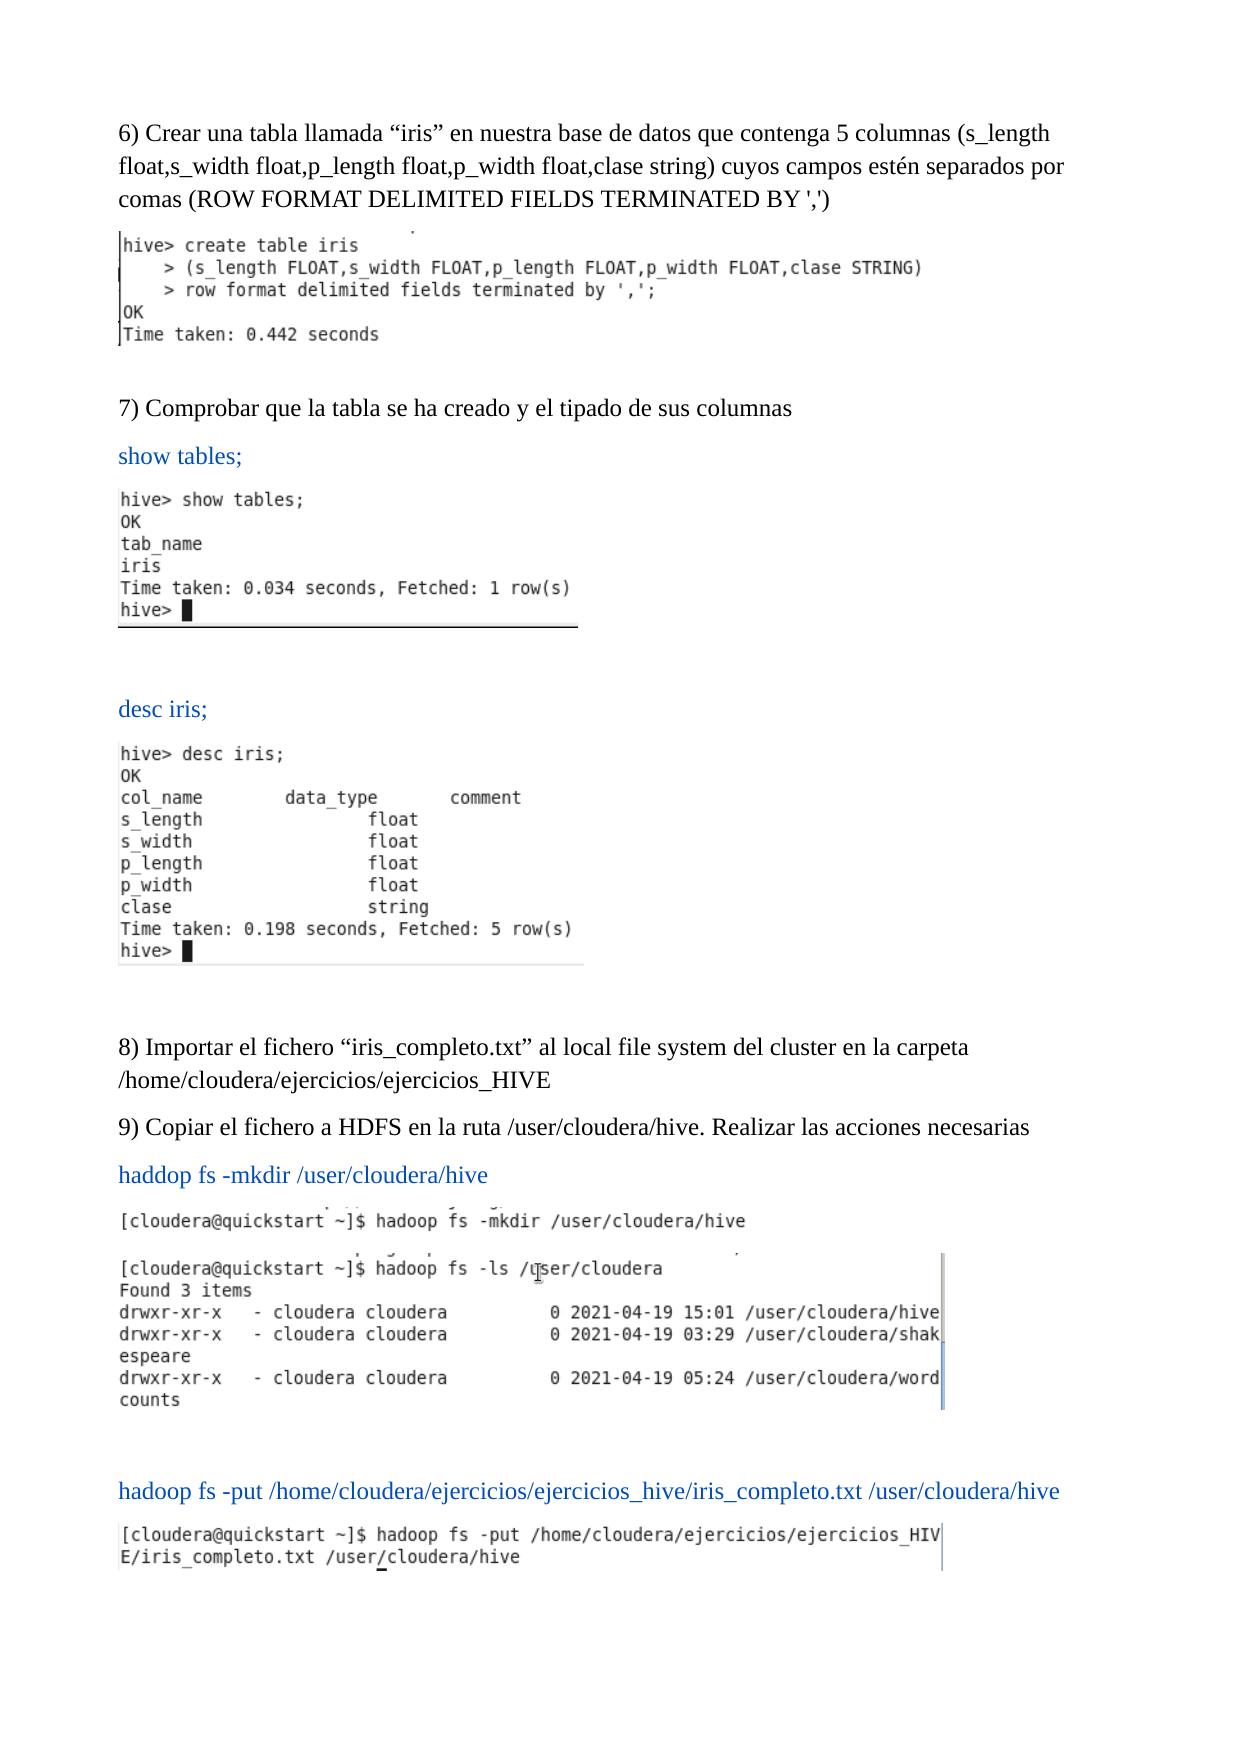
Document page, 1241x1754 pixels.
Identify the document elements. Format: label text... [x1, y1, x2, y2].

text 8) Importar el fichero “iris_completo.txt” al local file system del cluster en la carpeta /home/cloudera/ejercicios/ejercicios_HIVE [118, 1032, 1122, 1093]
text 6) Crear una tabla llamada “iris” en nuestra base de datos que contenga 5 columnas (s_length float,s_width float,p_length float,p_width float,clase string) cuyos campos estén separados por comas (ROW FORMAT DELIMITED FIELDS TERMINATED BY ',') [118, 118, 1122, 213]
text 9) Copiar el fichero a HDFS en la ruta /user/cloudera/hive. Realizar las acciones necesarias [118, 1112, 1122, 1141]
text 7) Comprobar que la tabla se ha creado y el tipado de sus columnas [118, 393, 1122, 422]
text show tables; [118, 441, 1122, 470]
text haddop fs -mkdir /user/cloudera/hive [118, 1160, 1122, 1189]
text hadoop fs -put /home/cloudera/ejercicios/ejercicios_hive/iris_completo.txt /user/cloudera/hive [118, 1476, 1122, 1505]
text desc iris; [118, 694, 1122, 723]
